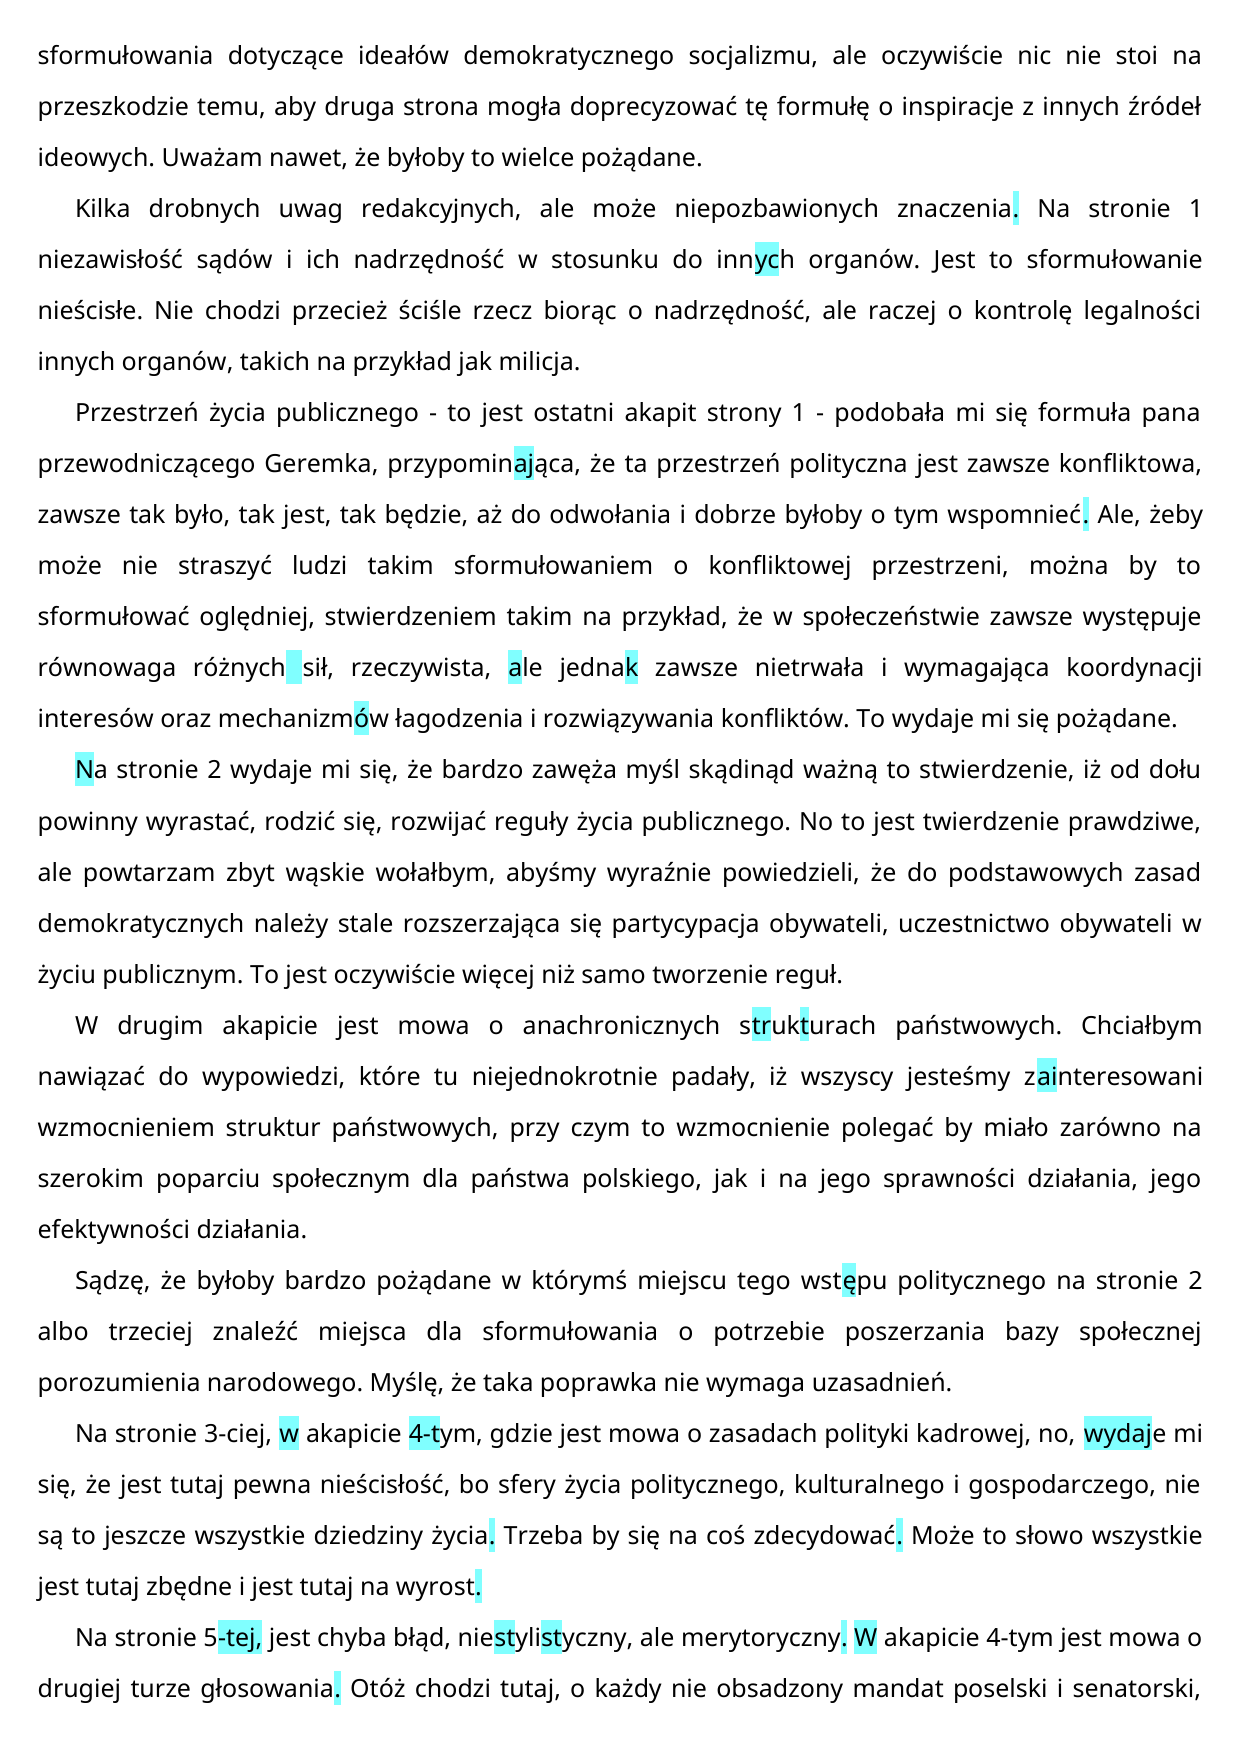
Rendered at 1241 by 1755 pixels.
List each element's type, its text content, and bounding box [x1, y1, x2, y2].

text Na stronie 2 wydaje mi się, że bardzo zawęża myśl skądinąd ważną to stwierdzenie, iż od dołu powinny wyrastać, rodzić się, rozwijać reguły życia publicznego. No to jest twierdzenie prawdziwe, ale powtarzam zbyt wąskie wołałbym, abyśmy wyraźnie powiedzieli, że do podstawowych zasad demokratycznych należy stale rozszerzająca się partycypacja obywateli, uczestnictwo obywateli w życiu publicznym. To jest oczywiście więcej niż samo tworzenie reguł. [37, 752, 1203, 990]
text Na stronie 5-tej, jest chyba błąd, niestylistyczny, ale merytoryczny. W akapicie 4-tym jest mowa o drugiej turze głosowania. Otóż chodzi tutaj, o każdy nie obsadzony mandat poselski i senatorski, [37, 1620, 1203, 1705]
text sformułowania dotyczące ideałów demokratycznego socjalizmu, ale oczywiście nic nie stoi na przeszkodzie temu, aby druga strona mogła doprecyzować tę formułę o inspiracje z innych źródeł ideowych. Uważam nawet, że byłoby to wielce pożądane. [37, 37, 1203, 174]
text Kilka drobnych uwag redakcyjnych, ale może niepozbawionych znaczenia. Na stronie 1 niezawisłość sądów i ich nadrzędność w stosunku do innych organów. Jest to sformułowanie nieścisłe. Nie chodzi przecież ściśle rzecz biorąc o nadrzędność, ale raczej o kontrolę legalności innych organów, takich na przykład jak milicja. [37, 191, 1203, 378]
text Sądzę, że byłoby bardzo pożądane w którymś miejscu tego wstępu politycznego na stronie 2 albo trzeciej znaleźć miejsca dla sformułowania o potrzebie poszerzania bazy społecznej porozumienia narodowego. Myślę, że taka poprawka nie wymaga uzasadnień. [37, 1262, 1203, 1399]
text Na stronie 3-ciej, w akapicie 4-tym, gdzie jest mowa o zasadach polityki kadrowej, no, wydaje mi się, że jest tutaj pewna nieścisłość, bo sfery życia politycznego, kulturalnego i gospodarczego, nie są to jeszcze wszystkie dziedziny życia. Trzeba by się na coś zdecydować. Może to słowo wszystkie jest tutaj zbędne i jest tutaj na wyrost. [37, 1416, 1203, 1603]
text Przestrzeń życia publicznego - to jest ostatni akapit strony 1 - podobała mi się formuła pana przewodniczącego Geremka, przypominająca, że ta przestrzeń polityczna jest zawsze konfliktowa, zawsze tak było, tak jest, tak będzie, aż do odwołania i dobrze byłoby o tym wspomnieć. Ale, żeby może nie straszyć ludzi takim sformułowaniem o konfliktowej przestrzeni, można by to sformułować oględniej, stwierdzeniem takim na przykład, że w społeczeństwie zawsze występuje równowaga różnych sił, rzeczywista, ale jednak zawsze nietrwała i wymagająca koordynacji interesów oraz mechanizmów łagodzenia i rozwiązywania konfliktów. To wydaje mi się pożądane. [37, 395, 1203, 735]
text W drugim akapicie jest mowa o anachronicznych strukturach państwowych. Chciałbym nawiązać do wypowiedzi, które tu niejednokrotnie padały, iż wszyscy jesteśmy zainteresowani wzmocnieniem struktur państwowych, przy czym to wzmocnienie polegać by miało zarówno na szerokim poparciu społecznym dla państwa polskiego, jak i na jego sprawności działania, jego efektywności działania. [37, 1007, 1203, 1246]
